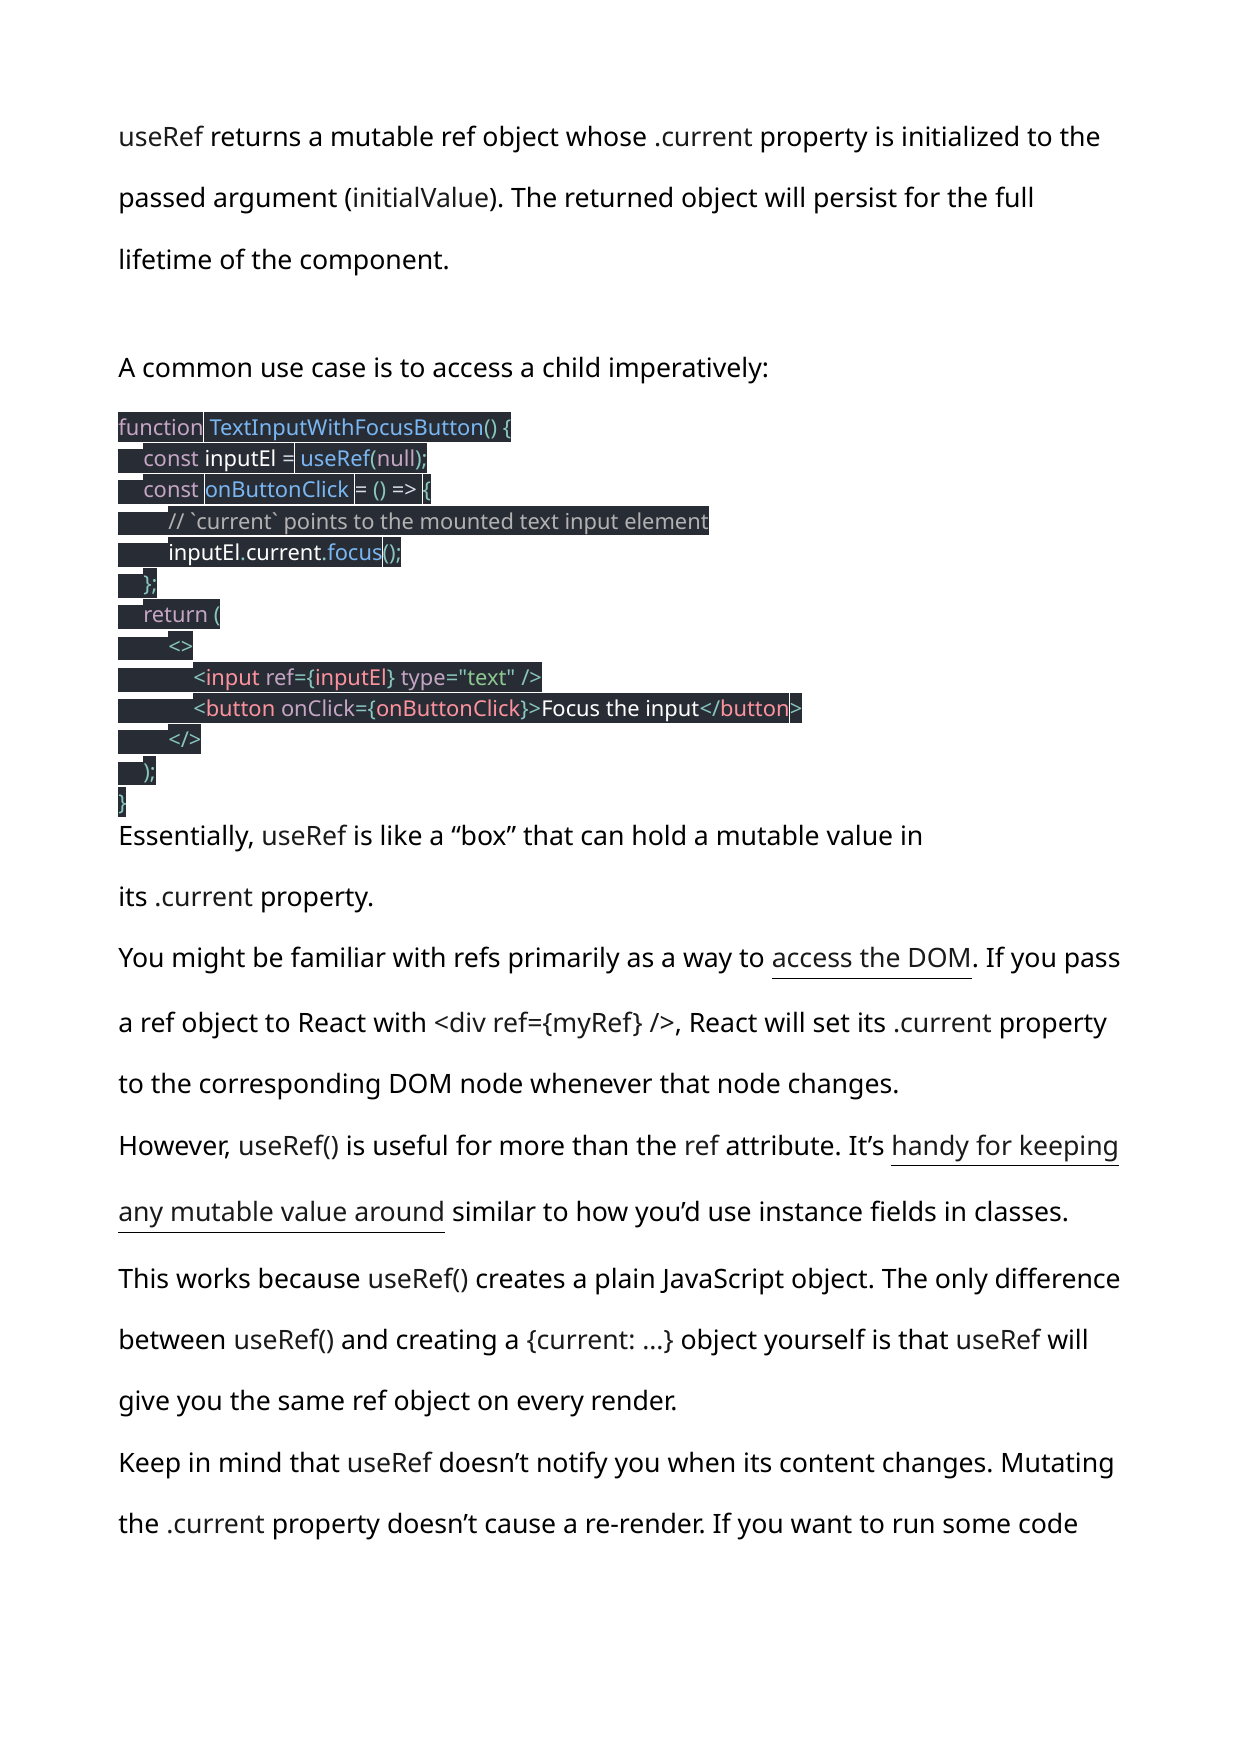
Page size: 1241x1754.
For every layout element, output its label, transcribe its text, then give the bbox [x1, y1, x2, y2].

text <input ref={inputEl} type="text" /> [118, 660, 1122, 692]
text // `current` points to the mounted text input element [118, 504, 1122, 535]
text However, useRef() is useful for more than the ref attribute. It’s handy for keeping any mutable value around similar to how you’d use instance fields in classes. [118, 1126, 1122, 1232]
text const onButtonClick = () => { [118, 473, 1122, 504]
text A common use case is to access a child imperatively: [118, 349, 1122, 385]
text const inputEl = useRef(null); [118, 442, 1122, 473]
text This works because useRef() creates a plain JavaScript object. The only difference between useRef() and creating a {current: ...} object yourself is that useRef will give you the same ref object on every render. [118, 1259, 1122, 1418]
text <button onClick={onButtonClick}>Focus the input</button> [118, 692, 1122, 723]
text Essentially, useRef is like a “box” that can hold a mutable value in its .current property. [118, 817, 1122, 914]
text function TextInputWithFocusButton() { [118, 410, 1122, 442]
text </> [118, 723, 1122, 754]
text Keep in mind that useRef doesn’t notify you when its content changes. Mutating the .current property doesn’t cause a re-render. If you want to run some code [118, 1444, 1122, 1541]
text inputEl.current.focus(); [118, 535, 1122, 567]
text <> [118, 629, 1122, 660]
text } [118, 785, 1122, 817]
text You might be familiar with refs primarily as a way to access the DOM. If you pass a ref object to React with <div ref={myRef} />, React will set its .current property to the corresponding DOM node whenever that node changes. [118, 939, 1122, 1101]
text }; [118, 567, 1122, 598]
text useRef returns a mutable ref object whose .current property is initialized to the passed argument (initialValue). The returned object will persist for the full lifetime of the component. [118, 118, 1122, 277]
text ); [118, 754, 1122, 785]
text return ( [118, 598, 1122, 629]
